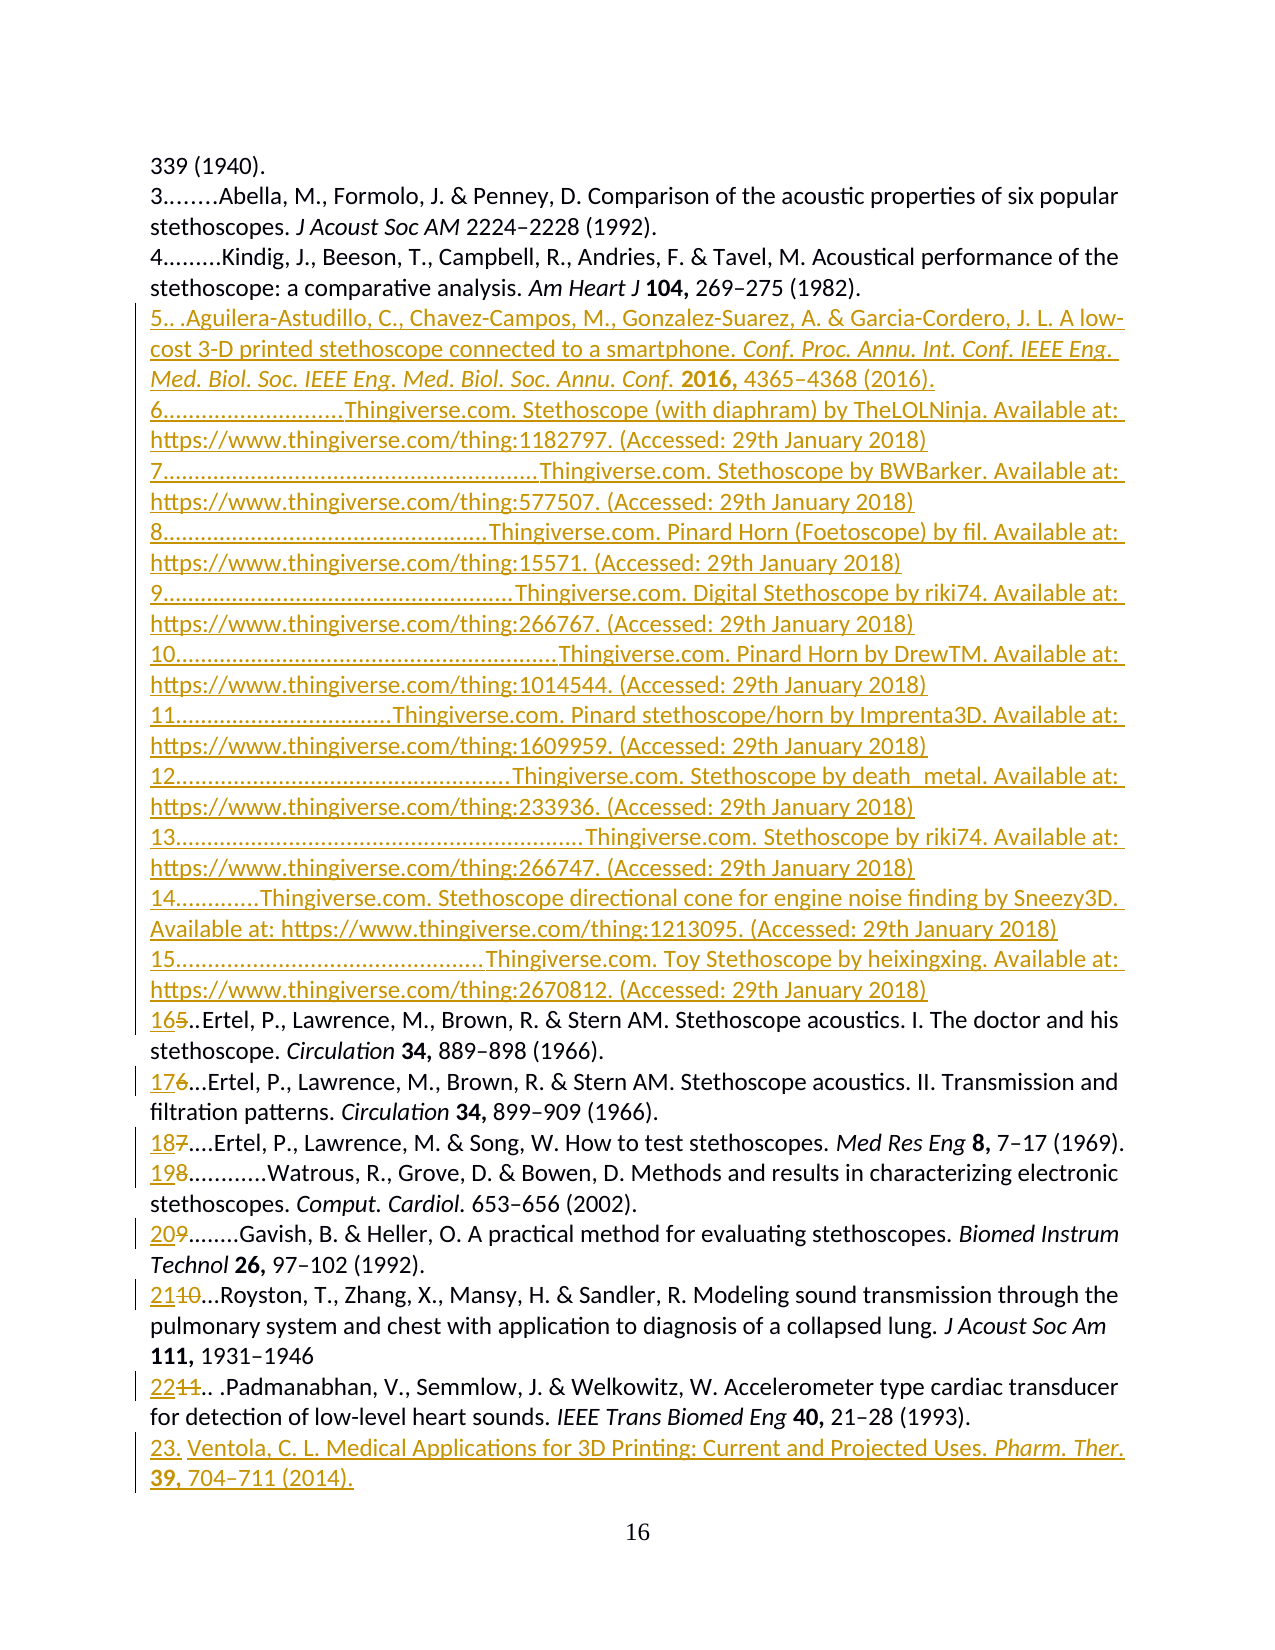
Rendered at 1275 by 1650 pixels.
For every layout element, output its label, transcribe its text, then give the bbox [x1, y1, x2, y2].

text 16. Ertel, P., Lawrence, M., Brown, R. & Stern AM. Stethoscope acoustics. I. The doctor and his stethoscope. Circulation 34, 889–898 (1966). [150, 1004, 1125, 1066]
text cost 3-D printed stethoscope connected to a smartphone. Conf. Proc. Annu. Int. Conf. IEEE Eng. Med. Biol. Soc. IEEE Eng. Med. Biol. Soc. Annu. Conf. 2016, 4365–4368 (2016). [150, 330, 1125, 394]
text 11. Thingiverse.com. Pinard stethoscope/horn by Imprenta3D. Available at: https://www.thingiverse.com/thing:1609959. (Accessed: 29th January 2018) [150, 727, 1125, 760]
text 9. Thingiverse.com. Digital Stethoscope by riki74. Available at: https://www.thingiverse.com/thing:266767. (Accessed: 29th January 2018) [150, 605, 1125, 638]
text 19. Watrous, R., Grove, D. & Bowen, D. Methods and results in characterizing electronic stethoscopes. Comput. Cardiol. 653–656 (2002). [150, 1157, 1125, 1218]
text 14. Thingiverse.com. Stethoscope directional cone for engine noise finding by Sneezy3D. Available at: https://www.thingiverse.com/thing:1213095. (Accessed: 29th January 2018) [150, 882, 1125, 909]
text 8. Thingiverse.com. Pinard Horn (Foetoscope) by fil. Available at: https://www.thingiverse.com/thing:15571. (Accessed: 29th January 2018) [150, 544, 1125, 577]
text 4. Kindig, J., Beeson, T., Campbell, R., Andries, F. & Tavel, M. Acoustical performance of the stethoscope: a comparative analysis. Am Heart J 104, 269–275 (1982). [150, 242, 1125, 303]
text 8. Thingiverse.com. Pinard Horn (Foetoscope) by fil. Available at: https://www.thingiverse.com/thing:15571. (Accessed: 29th January 2018) [150, 516, 1125, 542]
text 15. Thingiverse.com. Toy Stethoscope by heixingxing. Available at: https://www.thingiverse.com/thing:2670812. (Accessed: 29th January 2018) [150, 943, 1125, 970]
text 11. Thingiverse.com. Pinard stethoscope/horn by Imprenta3D. Available at: https://www.thingiverse.com/thing:1609959. (Accessed: 29th January 2018) [150, 699, 1125, 725]
text 5. Aguilera-Astudillo, C., Chavez-Campos, M., Gonzalez-Suarez, A. & Garcia-Cordero, J. L. A low- [150, 303, 1125, 329]
text 18. Ertel, P., Lawrence, M. & Song, W. How to test stethoscopes. Med Res Eng 8, 7–17 (1969). [150, 1127, 1125, 1157]
text 10. Thingiverse.com. Pinard Horn by DrewTM. Available at: https://www.thingiverse.com/thing:1014544. (Accessed: 29th January 2018) [150, 638, 1125, 664]
text 14. Thingiverse.com. Stethoscope directional cone for engine noise finding by Sneezy3D. Available at: https://www.thingiverse.com/thing:1213095. (Accessed: 29th January 2018) [150, 910, 1125, 943]
text 10. Thingiverse.com. Pinard Horn by DrewTM. Available at: https://www.thingiverse.com/thing:1014544. (Accessed: 29th January 2018) [150, 665, 1125, 699]
text 7. Thingiverse.com. Stethoscope by BWBarker. Available at: https://www.thingiverse.com/thing:577507. (Accessed: 29th January 2018) [150, 455, 1125, 481]
text 9. Thingiverse.com. Digital Stethoscope by riki74. Available at: https://www.thingiverse.com/thing:266767. (Accessed: 29th January 2018) [150, 577, 1125, 603]
text 3. Abella, M., Formolo, J. & Penney, D. Comparison of the acoustic properties of six popular stethoscopes. J Acoust Soc AM 2224–2228 (1992). [150, 181, 1125, 242]
text 339 (1940). [150, 150, 1125, 181]
text 23. Ventola, C. L. Medical Applications for 3D Printing: Current and Projected Uses. Pharm. Ther. 39, 704–711 (2014). [150, 1432, 1125, 1493]
text 7. Thingiverse.com. Stethoscope by BWBarker. Available at: https://www.thingiverse.com/thing:577507. (Accessed: 29th January 2018) [150, 482, 1125, 516]
text 6. Thingiverse.com. Stethoscope (with diaphram) by TheLOLNinja. Available at: https://www.thingiverse.com/thing:1182797. (Accessed: 29th January 2018) [150, 394, 1125, 420]
text 20. Gavish, B. & Heller, O. A practical method for evaluating stethoscopes. Biomed Instrum Technol 26, 97–102 (1992). [150, 1218, 1125, 1279]
text 13. Thingiverse.com. Stethoscope by riki74. Available at: https://www.thingiverse.com/thing:266747. (Accessed: 29th January 2018) [150, 821, 1125, 848]
text 22. Padmanabhan, V., Semmlow, J. & Welkowitz, W. Accelerometer type cardiac transducer for detection of low-level heart sounds. IEEE Trans Biomed Eng 40, 21–28 (1993). [150, 1371, 1125, 1432]
text 12. Thingiverse.com. Stethoscope by death_metal. Available at: https://www.thingiverse.com/thing:233936. (Accessed: 29th January 2018) [150, 760, 1125, 786]
text 17. Ertel, P., Lawrence, M., Brown, R. & Stern AM. Stethoscope acoustics. II. Transmission and filtration patterns. Circulation 34, 899–909 (1966). [150, 1066, 1125, 1127]
text 15. Thingiverse.com. Toy Stethoscope by heixingxing. Available at: https://www.thingiverse.com/thing:2670812. (Accessed: 29th January 2018) [150, 971, 1125, 1004]
text 6. Thingiverse.com. Stethoscope (with diaphram) by TheLOLNinja. Available at: https://www.thingiverse.com/thing:1182797. (Accessed: 29th January 2018) [150, 421, 1125, 455]
text 12. Thingiverse.com. Stethoscope by death_metal. Available at: https://www.thingiverse.com/thing:233936. (Accessed: 29th January 2018) [150, 788, 1125, 821]
text 21. Royston, T., Zhang, X., Mansy, H. & Sandler, R. Modeling sound transmission through the pulmonary system and chest with application to diagnosis of a collapsed lung. J Acoust Soc Am 111, 1931–1946 [150, 1279, 1125, 1371]
text 13. Thingiverse.com. Stethoscope by riki74. Available at: https://www.thingiverse.com/thing:266747. (Accessed: 29th January 2018) [150, 849, 1125, 882]
